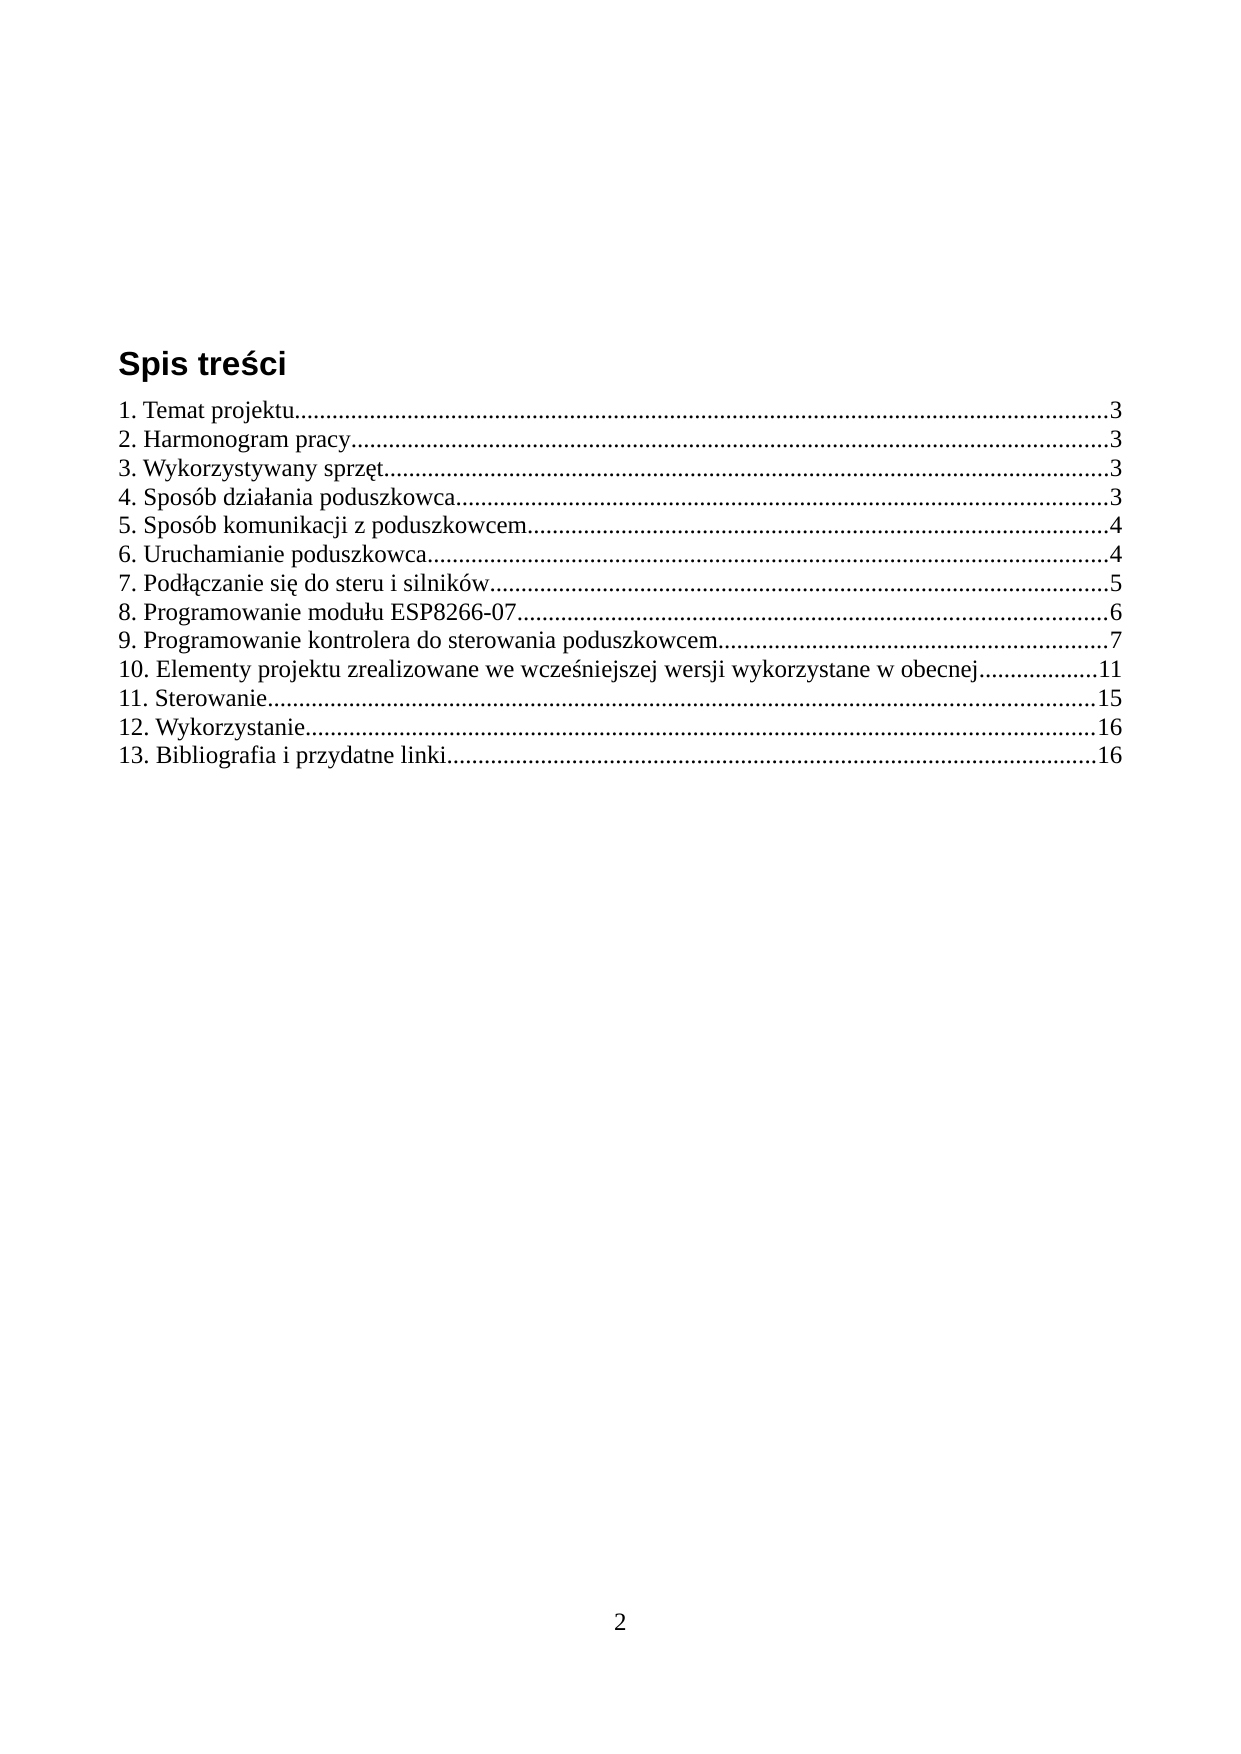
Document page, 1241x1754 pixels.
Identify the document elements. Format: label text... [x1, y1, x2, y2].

text 11. Sterowanie 15 [118, 683, 1122, 712]
text 1. Temat projektu 3 [118, 395, 1122, 424]
subtitle Spis treści [118, 344, 1122, 383]
text 5. Sposób komunikacji z poduszkowcem 4 [118, 510, 1122, 539]
text 4. Sposób działania poduszkowca 3 [118, 482, 1122, 510]
text 9. Programowanie kontrolera do sterowania poduszkowcem 7 [118, 625, 1122, 654]
text 3. Wykorzystywany sprzęt 3 [118, 453, 1122, 482]
text 7. Podłączanie się do steru i silników 5 [118, 568, 1122, 597]
text 8. Programowanie modułu ESP8266-07 6 [118, 597, 1122, 625]
text 13. Bibliografia i przydatne linki 16 [118, 740, 1122, 769]
text 12. Wykorzystanie 16 [118, 712, 1122, 740]
text 6. Uruchamianie poduszkowca 4 [118, 539, 1122, 568]
text 2. Harmonogram pracy 3 [118, 424, 1122, 453]
text 10. Elementy projektu zrealizowane we wcześniejszej wersji wykorzystane w obecnej 11 [118, 654, 1122, 683]
